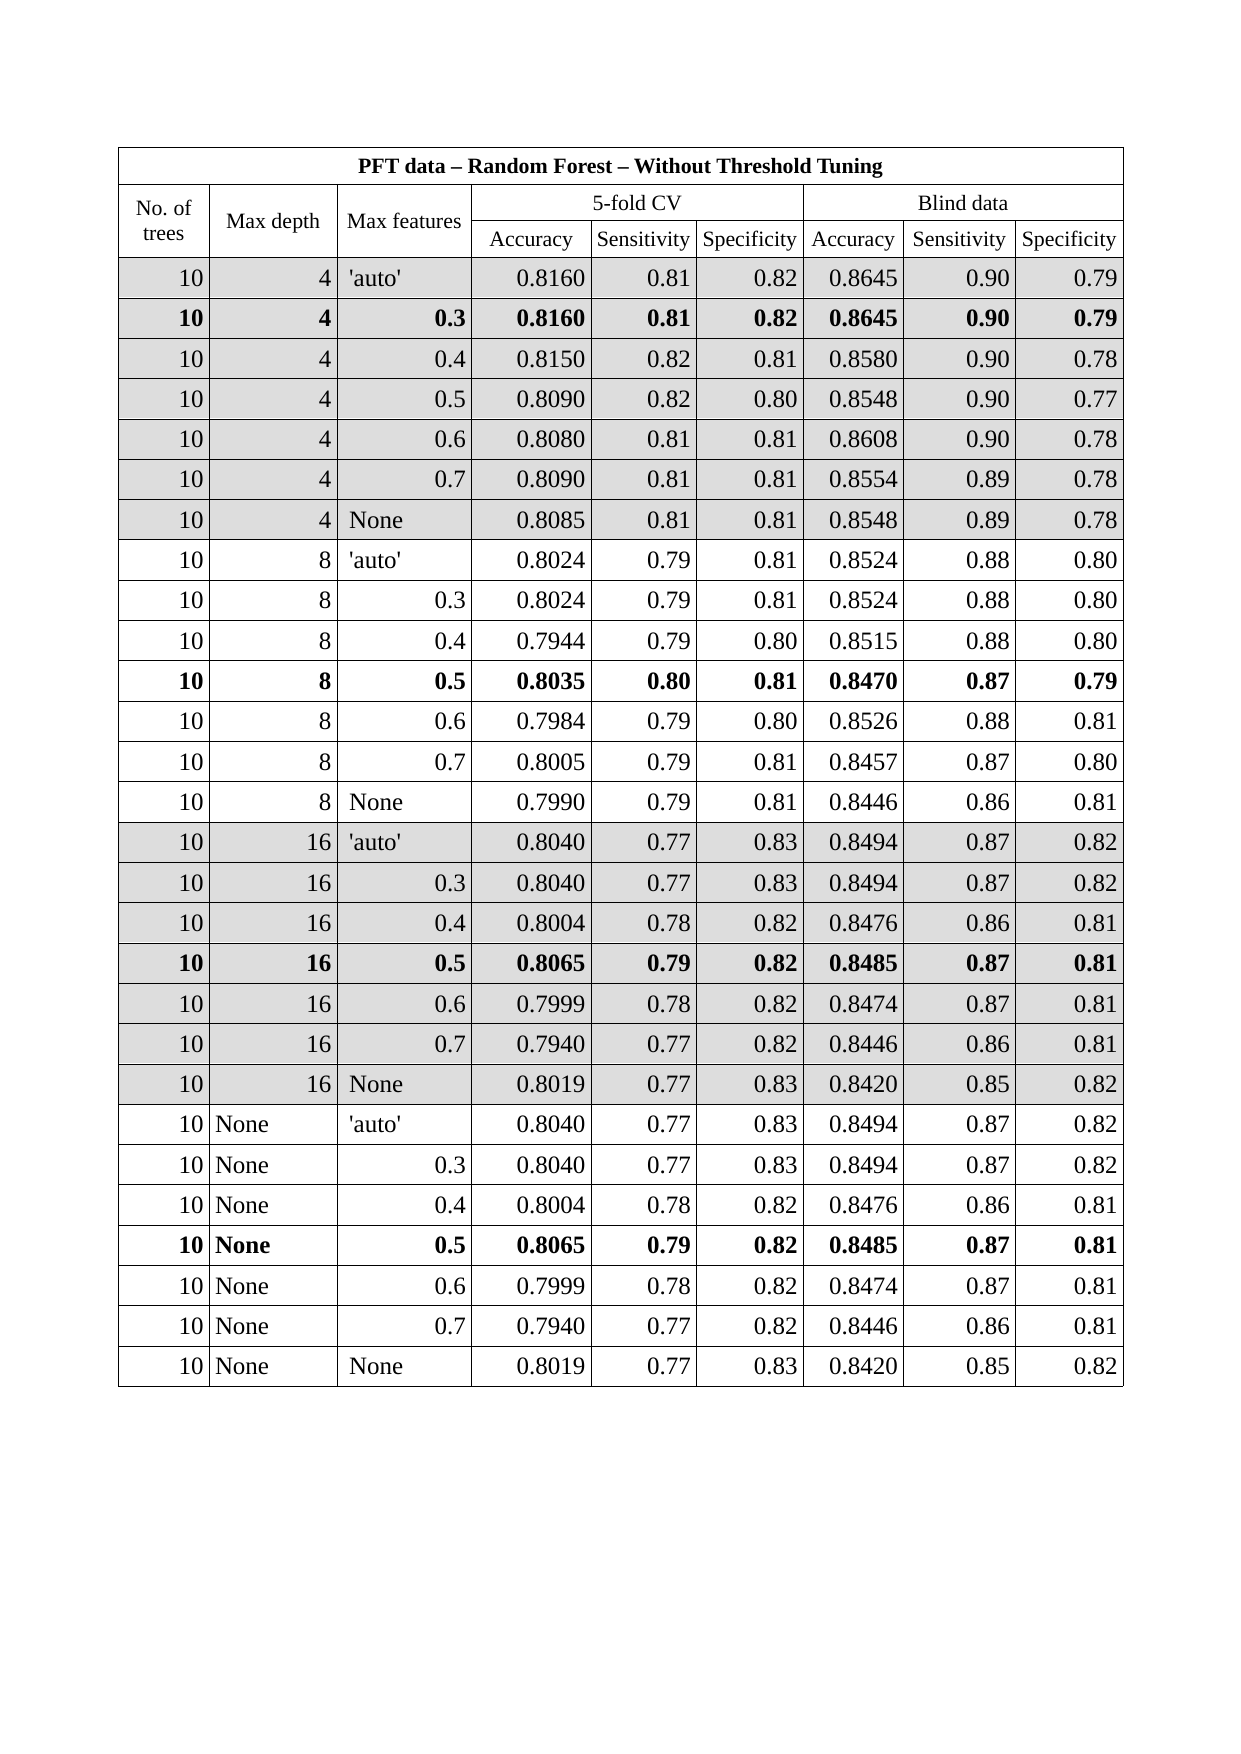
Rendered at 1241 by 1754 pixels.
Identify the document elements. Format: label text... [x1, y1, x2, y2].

table_cell 0.86 [904, 903, 1015, 942]
table_cell 0.8085 [472, 500, 591, 539]
table_cell 0.80 [1016, 621, 1123, 660]
table_cell 0.83 [697, 1065, 803, 1104]
table_cell 10 [119, 1024, 209, 1063]
table_cell 0.8515 [804, 621, 903, 660]
table_cell 0.8446 [804, 782, 903, 822]
table_cell Max depth [210, 185, 337, 257]
table_cell Specificity [697, 221, 803, 257]
table_cell 0.81 [1016, 702, 1123, 741]
table_cell 0.82 [1016, 1347, 1123, 1386]
table_cell 10 [119, 742, 209, 781]
table_cell 0.83 [697, 1105, 803, 1144]
table_cell None [338, 782, 471, 822]
table_cell 0.81 [1016, 903, 1123, 942]
table_cell 16 [210, 903, 337, 942]
table_cell 0.6 [338, 1266, 471, 1305]
table_cell 10 [119, 1226, 209, 1265]
table_cell 0.77 [592, 1306, 696, 1346]
table_cell 0.3 [338, 581, 471, 620]
table_cell 0.77 [592, 1347, 696, 1386]
table_cell 0.7944 [472, 621, 591, 660]
table_cell 0.85 [904, 1347, 1015, 1386]
table_cell 0.81 [592, 258, 696, 297]
table_cell 0.79 [592, 944, 696, 983]
table_cell 0.5 [338, 379, 471, 418]
table_cell 0.7999 [472, 984, 591, 1023]
table_cell 'auto' [338, 1105, 471, 1144]
table_cell 0.87 [904, 1105, 1015, 1144]
table_cell 0.86 [904, 1185, 1015, 1225]
table_cell 0.7940 [472, 1024, 591, 1063]
table_cell 'auto' [338, 540, 471, 580]
table_cell 0.80 [697, 621, 803, 660]
table_cell 0.83 [697, 1347, 803, 1386]
table_cell 0.8040 [472, 1105, 591, 1144]
table_cell 0.8457 [804, 742, 903, 781]
table_cell 10 [119, 258, 209, 297]
table_cell 0.7984 [472, 702, 591, 741]
table_cell None [210, 1266, 337, 1305]
table_cell 10 [119, 621, 209, 660]
table_cell 0.77 [592, 1024, 696, 1063]
table_cell 0.8494 [804, 863, 903, 902]
table_cell 0.82 [697, 944, 803, 983]
table_cell 0.82 [697, 984, 803, 1023]
table_cell 0.83 [697, 863, 803, 902]
table_cell 0.79 [1016, 258, 1123, 297]
table_cell 0.6 [338, 702, 471, 741]
table_cell 4 [210, 258, 337, 297]
table_cell 0.81 [1016, 1185, 1123, 1225]
table_cell 0.8040 [472, 823, 591, 862]
table_cell 0.82 [697, 1185, 803, 1225]
table_cell Accuracy [804, 221, 903, 257]
table_cell 4 [210, 379, 337, 418]
table_cell 0.8494 [804, 1145, 903, 1184]
table_cell 0.87 [904, 984, 1015, 1023]
table_cell 0.87 [904, 863, 1015, 902]
table_cell 0.90 [904, 299, 1015, 338]
table_cell 10 [119, 1306, 209, 1346]
table_cell 0.8524 [804, 581, 903, 620]
table_cell 10 [119, 581, 209, 620]
table_cell 0.8035 [472, 661, 591, 701]
table_cell 0.89 [904, 460, 1015, 499]
table_cell 10 [119, 823, 209, 862]
table_cell 10 [119, 661, 209, 701]
table_cell 0.81 [697, 500, 803, 539]
table_cell 10 [119, 460, 209, 499]
table_cell 0.4 [338, 1185, 471, 1225]
table_cell 0.78 [1016, 460, 1123, 499]
table_cell 8 [210, 581, 337, 620]
table_cell 10 [119, 1347, 209, 1386]
table_cell 8 [210, 621, 337, 660]
table_cell 0.83 [697, 823, 803, 862]
table_cell None [210, 1145, 337, 1184]
table_cell Blind data [804, 185, 1123, 220]
table_cell 0.7 [338, 460, 471, 499]
table_cell 0.8160 [472, 299, 591, 338]
table_cell 0.90 [904, 420, 1015, 459]
table_cell 0.8090 [472, 379, 591, 418]
table_cell None [338, 1065, 471, 1104]
table_cell 10 [119, 944, 209, 983]
table_cell 4 [210, 460, 337, 499]
table_cell Sensitivity [592, 221, 696, 257]
table_cell 0.8019 [472, 1065, 591, 1104]
table_cell 0.87 [904, 1266, 1015, 1305]
table_cell 0.88 [904, 621, 1015, 660]
table_cell 0.8040 [472, 863, 591, 902]
table_cell 0.82 [1016, 1105, 1123, 1144]
table_cell 0.8608 [804, 420, 903, 459]
table_cell 0.78 [592, 1185, 696, 1225]
table_cell 0.6 [338, 420, 471, 459]
table_cell 0.8524 [804, 540, 903, 580]
table_cell 16 [210, 984, 337, 1023]
table_cell 0.81 [697, 540, 803, 580]
table_cell 0.79 [592, 702, 696, 741]
table_cell 16 [210, 823, 337, 862]
table_cell 0.87 [904, 823, 1015, 862]
table_cell 10 [119, 500, 209, 539]
table_cell 4 [210, 500, 337, 539]
table_cell 0.82 [697, 1024, 803, 1063]
table_cell 'auto' [338, 258, 471, 297]
table_cell 0.8476 [804, 903, 903, 942]
table_cell 0.81 [697, 460, 803, 499]
table_cell 0.80 [1016, 742, 1123, 781]
table_cell 0.7940 [472, 1306, 591, 1346]
table_cell 0.7990 [472, 782, 591, 822]
table_cell 5-fold CV [472, 185, 803, 220]
table_cell 10 [119, 540, 209, 580]
table_cell 4 [210, 299, 337, 338]
table_cell 0.3 [338, 1145, 471, 1184]
table_cell 0.82 [697, 1306, 803, 1346]
table_cell 0.90 [904, 379, 1015, 418]
table_cell 0.8420 [804, 1065, 903, 1104]
table_cell 0.4 [338, 339, 471, 378]
table_cell 0.78 [1016, 420, 1123, 459]
table_cell 0.7 [338, 1306, 471, 1346]
table_cell 0.79 [592, 540, 696, 580]
table_cell 0.8005 [472, 742, 591, 781]
table_cell 0.8470 [804, 661, 903, 701]
table_cell 0.81 [592, 420, 696, 459]
table_cell 0.8024 [472, 581, 591, 620]
table_cell 0.8485 [804, 1226, 903, 1265]
table_cell 0.8065 [472, 944, 591, 983]
table_cell 0.81 [697, 782, 803, 822]
table_cell 0.80 [697, 702, 803, 741]
table_cell None [210, 1185, 337, 1225]
table_cell 10 [119, 379, 209, 418]
table_cell None [210, 1306, 337, 1346]
table_cell 0.5 [338, 944, 471, 983]
table_cell 0.79 [1016, 299, 1123, 338]
table_cell 0.8554 [804, 460, 903, 499]
table_cell 0.4 [338, 621, 471, 660]
table_cell 0.86 [904, 782, 1015, 822]
table_cell 0.8548 [804, 500, 903, 539]
table_cell 0.87 [904, 1226, 1015, 1265]
table_cell 0.8645 [804, 258, 903, 297]
table_cell 0.77 [592, 1065, 696, 1104]
table_cell 0.3 [338, 863, 471, 902]
table_cell 0.88 [904, 581, 1015, 620]
table_cell 0.82 [697, 258, 803, 297]
table_cell 0.77 [592, 1145, 696, 1184]
table_cell 4 [210, 339, 337, 378]
table_cell 0.88 [904, 702, 1015, 741]
table_cell 8 [210, 782, 337, 822]
table_cell 0.8474 [804, 984, 903, 1023]
table_cell 0.78 [592, 903, 696, 942]
table_cell 0.7 [338, 1024, 471, 1063]
table_cell 16 [210, 1024, 337, 1063]
table_header PFT data – Random Forest – Without Threshold Tuning [119, 148, 1123, 184]
table_cell 0.81 [1016, 984, 1123, 1023]
table_cell 'auto' [338, 823, 471, 862]
table_cell 0.82 [1016, 1145, 1123, 1184]
table_cell 0.8446 [804, 1024, 903, 1063]
table_cell 0.3 [338, 299, 471, 338]
table_cell 16 [210, 1065, 337, 1104]
table_cell Sensitivity [904, 221, 1015, 257]
table_cell 0.86 [904, 1306, 1015, 1346]
table_cell 0.81 [1016, 1266, 1123, 1305]
table_cell 0.8548 [804, 379, 903, 418]
table_cell 10 [119, 1145, 209, 1184]
table_cell 0.8160 [472, 258, 591, 297]
table_cell 8 [210, 742, 337, 781]
table_cell 0.81 [1016, 944, 1123, 983]
table_cell 10 [119, 863, 209, 902]
table_cell 0.82 [592, 339, 696, 378]
table_cell 0.90 [904, 339, 1015, 378]
table_cell 10 [119, 984, 209, 1023]
table_cell 4 [210, 420, 337, 459]
table_cell 0.77 [592, 863, 696, 902]
table_cell 0.85 [904, 1065, 1015, 1104]
table_cell 0.82 [697, 903, 803, 942]
table_cell 0.8485 [804, 944, 903, 983]
table_cell 0.81 [1016, 1306, 1123, 1346]
table_cell 0.7 [338, 742, 471, 781]
table_cell None [210, 1105, 337, 1144]
table_cell 0.78 [592, 984, 696, 1023]
table_cell 0.80 [697, 379, 803, 418]
table_cell 0.8150 [472, 339, 591, 378]
table_cell None [338, 500, 471, 539]
table_cell 0.78 [592, 1266, 696, 1305]
table_cell 0.5 [338, 661, 471, 701]
table_cell 10 [119, 339, 209, 378]
table_cell 0.82 [1016, 1065, 1123, 1104]
table_cell 0.8065 [472, 1226, 591, 1265]
table_cell 0.8494 [804, 823, 903, 862]
table_cell 0.90 [904, 258, 1015, 297]
table_cell 0.82 [697, 1266, 803, 1305]
table_cell 0.7999 [472, 1266, 591, 1305]
table_cell 0.82 [697, 1226, 803, 1265]
table_cell 0.81 [697, 339, 803, 378]
table_cell 0.8040 [472, 1145, 591, 1184]
table_cell 0.82 [1016, 863, 1123, 902]
table_cell 0.81 [592, 299, 696, 338]
table_cell 0.83 [697, 1145, 803, 1184]
table_cell None [338, 1347, 471, 1386]
table_cell 0.87 [904, 944, 1015, 983]
table_cell 8 [210, 702, 337, 741]
table_cell 16 [210, 944, 337, 983]
table_cell 0.87 [904, 742, 1015, 781]
table_cell 10 [119, 1065, 209, 1104]
table_cell 0.8580 [804, 339, 903, 378]
table_cell 0.8476 [804, 1185, 903, 1225]
table_cell 10 [119, 1105, 209, 1144]
table_cell 0.8526 [804, 702, 903, 741]
table_cell 0.81 [697, 742, 803, 781]
table_cell 0.87 [904, 661, 1015, 701]
table_cell 0.82 [592, 379, 696, 418]
table_cell 0.8090 [472, 460, 591, 499]
table_cell 0.81 [697, 420, 803, 459]
table_cell 0.8645 [804, 299, 903, 338]
table_cell 0.86 [904, 1024, 1015, 1063]
table_cell None [210, 1226, 337, 1265]
table_cell Specificity [1016, 221, 1123, 257]
table_cell 0.8004 [472, 903, 591, 942]
table_cell 0.77 [1016, 379, 1123, 418]
table_cell 16 [210, 863, 337, 902]
table_cell 0.81 [697, 581, 803, 620]
table_cell 10 [119, 420, 209, 459]
table_cell 0.8004 [472, 1185, 591, 1225]
table_cell 10 [119, 1266, 209, 1305]
table_cell 0.79 [592, 581, 696, 620]
table_cell 0.79 [592, 742, 696, 781]
table_cell 0.8446 [804, 1306, 903, 1346]
table_cell 0.4 [338, 903, 471, 942]
table_cell 10 [119, 299, 209, 338]
table_cell 0.79 [592, 782, 696, 822]
table_cell 0.80 [592, 661, 696, 701]
table_cell 10 [119, 702, 209, 741]
table_cell 0.81 [592, 500, 696, 539]
table_cell 8 [210, 540, 337, 580]
table_cell 0.81 [1016, 1024, 1123, 1063]
table_cell 0.82 [697, 299, 803, 338]
table_cell No. of trees [119, 185, 209, 257]
table_cell 0.81 [592, 460, 696, 499]
table_cell 0.87 [904, 1145, 1015, 1184]
table_cell 0.8494 [804, 1105, 903, 1144]
table_cell 0.79 [592, 621, 696, 660]
table_cell 0.6 [338, 984, 471, 1023]
table_cell 0.8080 [472, 420, 591, 459]
table_cell 0.81 [1016, 1226, 1123, 1265]
table_cell 0.77 [592, 1105, 696, 1144]
table_cell 0.78 [1016, 500, 1123, 539]
table_cell 0.79 [1016, 661, 1123, 701]
table_cell 0.8019 [472, 1347, 591, 1386]
table_cell 8 [210, 661, 337, 701]
table_cell 0.88 [904, 540, 1015, 580]
table_cell 0.5 [338, 1226, 471, 1265]
table_cell 0.8420 [804, 1347, 903, 1386]
table_cell 0.80 [1016, 540, 1123, 580]
table_cell Max features [338, 185, 471, 257]
table_cell 0.79 [592, 1226, 696, 1265]
table_cell Accuracy [472, 221, 591, 257]
table_cell 10 [119, 903, 209, 942]
table_cell 0.80 [1016, 581, 1123, 620]
table_cell 10 [119, 1185, 209, 1225]
table_cell 0.81 [697, 661, 803, 701]
table_cell 0.82 [1016, 823, 1123, 862]
table_cell 0.78 [1016, 339, 1123, 378]
table_cell 10 [119, 782, 209, 822]
table_cell 0.81 [1016, 782, 1123, 822]
table_cell 0.8024 [472, 540, 591, 580]
table_cell 0.77 [592, 823, 696, 862]
table_cell None [210, 1347, 337, 1386]
table_cell 0.89 [904, 500, 1015, 539]
table_cell 0.8474 [804, 1266, 903, 1305]
